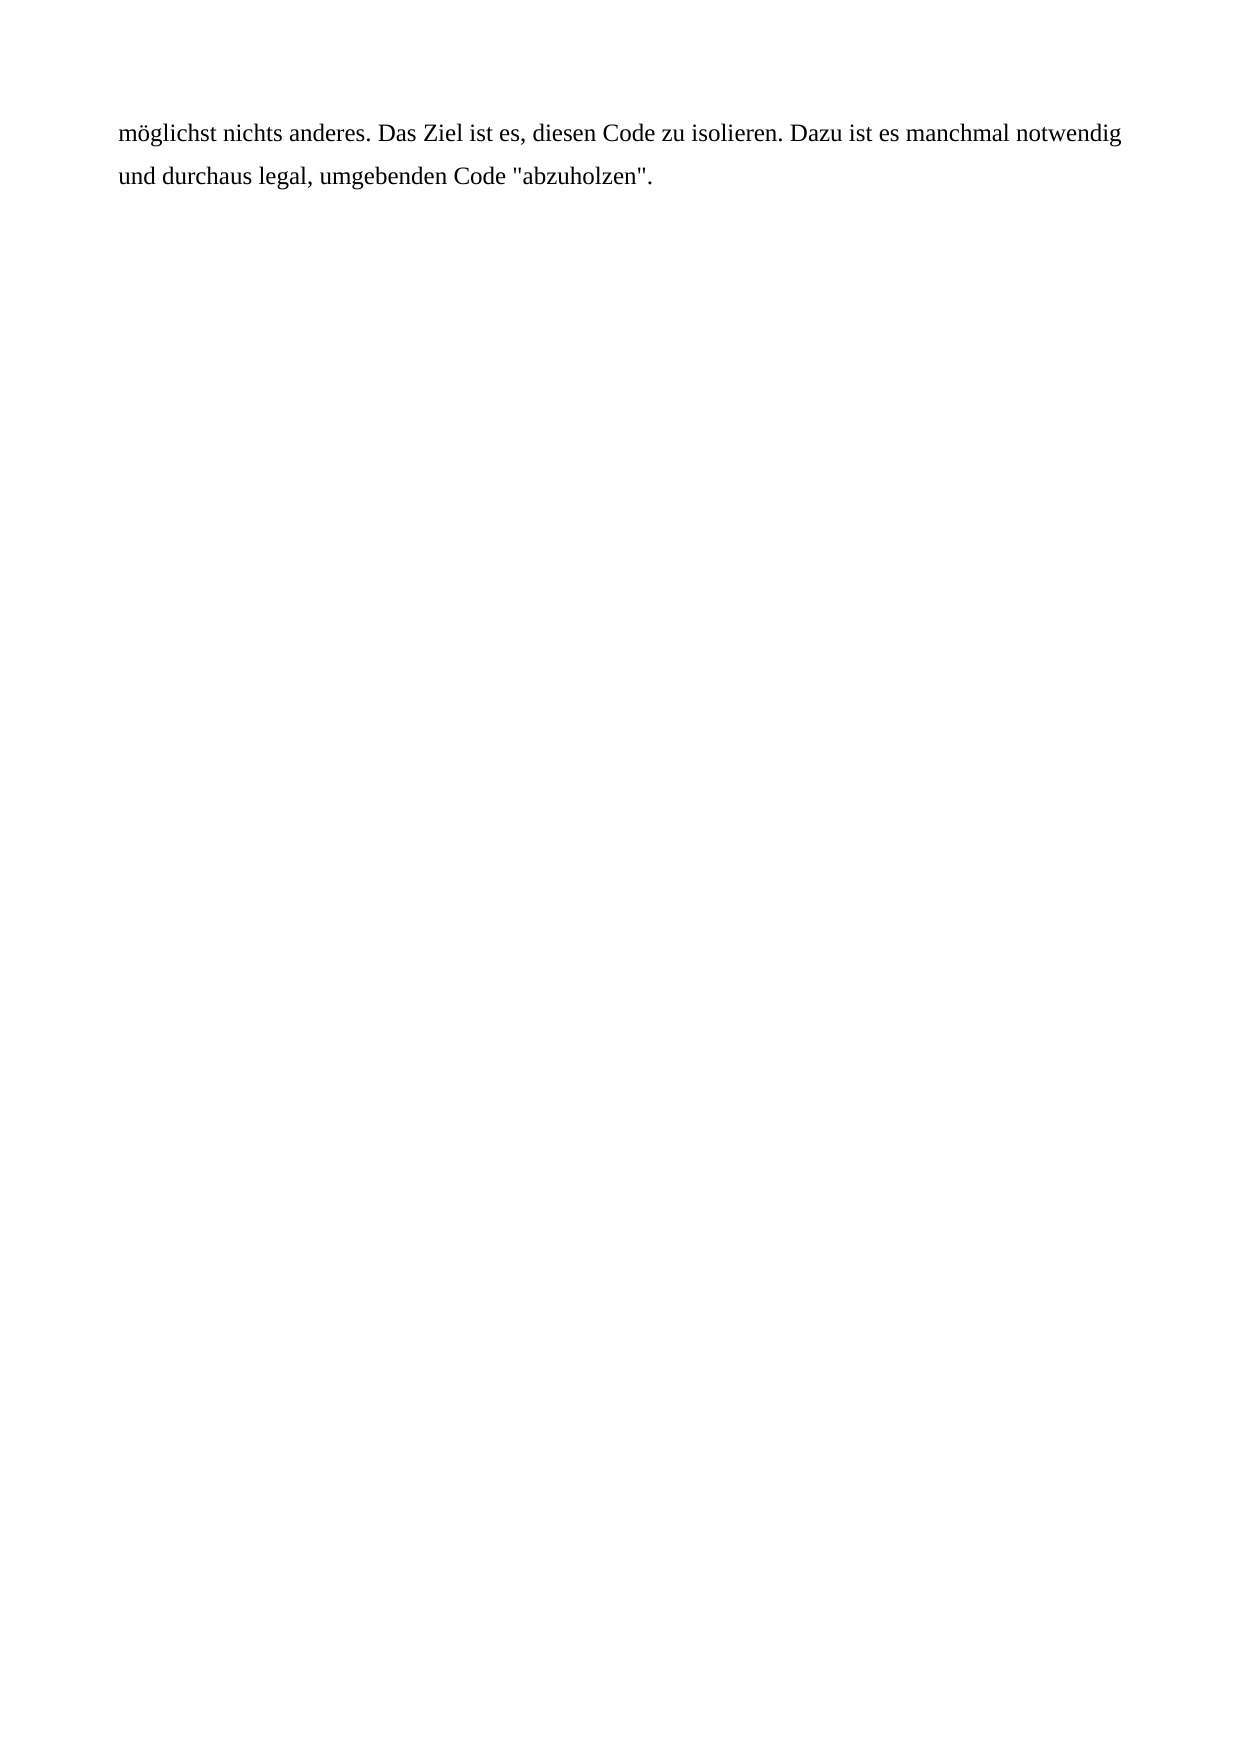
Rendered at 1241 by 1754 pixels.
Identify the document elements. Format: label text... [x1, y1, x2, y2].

text möglichst nichts anderes. Das Ziel ist es, diesen Code zu isolieren. Dazu ist es manchmal notwendig und durchaus legal, umgebenden Code "abzuholzen". [118, 118, 1122, 190]
